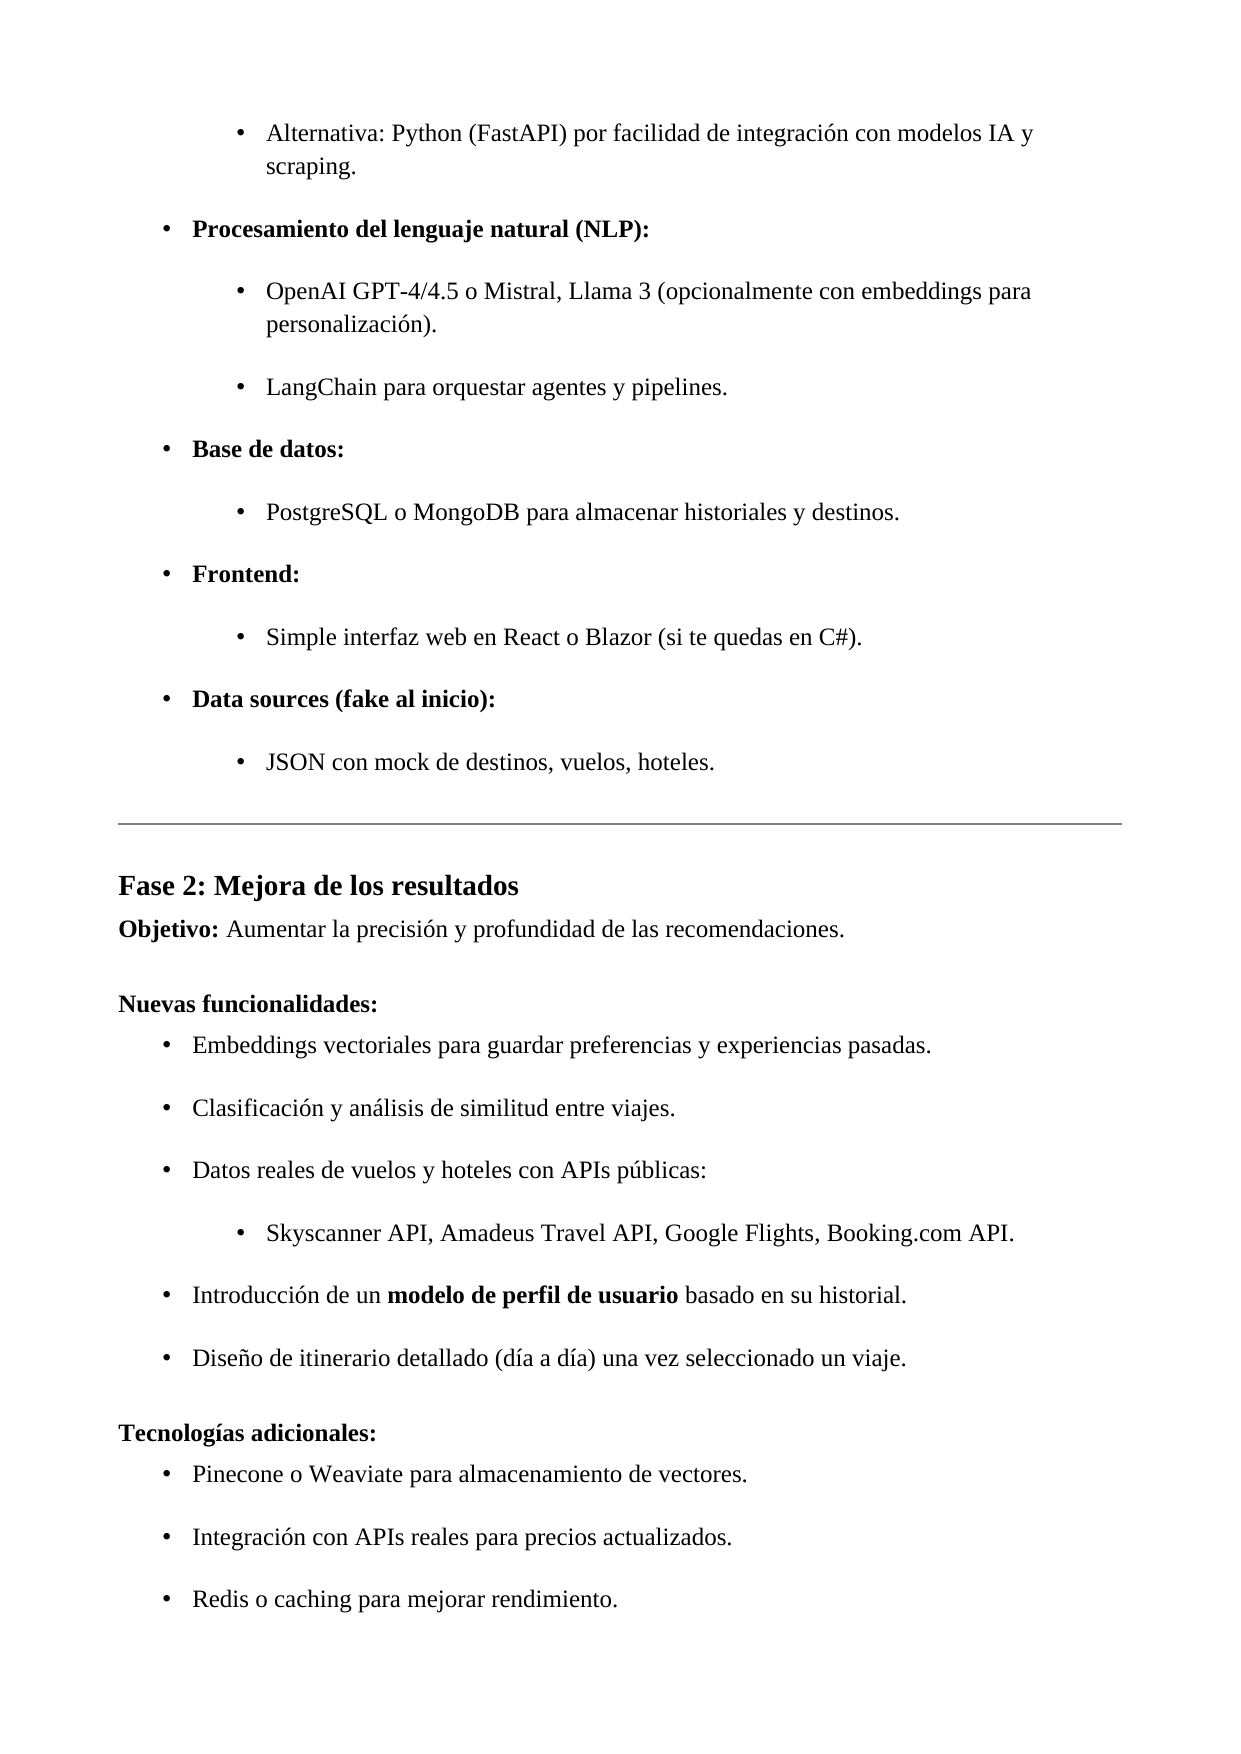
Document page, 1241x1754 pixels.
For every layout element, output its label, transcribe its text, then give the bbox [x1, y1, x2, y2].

list Base de datos: [162, 434, 1122, 463]
text Objetivo: Aumentar la precisión y profundidad de las recomendaciones. [118, 914, 1122, 943]
list Introducción de un modelo de perfil de usuario basado en su historial. [162, 1280, 1122, 1309]
list Alternativa: Python (FastAPI) por facilidad de integración con modelos IA y scraping. [236, 118, 1122, 180]
list JSON con mock de destinos, vuelos, hoteles. [236, 747, 1122, 775]
list OpenAI GPT-4/4.5 o Mistral, Llama 3 (opcionalmente con embeddings para personalización). [236, 276, 1122, 338]
list Integración con APIs reales para precios actualizados. [162, 1522, 1122, 1550]
list Redis o caching para mejorar rendimiento. [162, 1584, 1122, 1613]
subtitle Nuevas funcionalidades: [118, 989, 1122, 1018]
list PostgreSQL o MongoDB para almacenar historiales y destinos. [236, 497, 1122, 525]
list Simple interfaz web en React o Blazor (si te quedas en C#). [236, 622, 1122, 650]
list Diseño de itinerario detallado (día a día) una vez seleccionado un viaje. [162, 1343, 1122, 1372]
list Skyscanner API, Amadeus Travel API, Google Flights, Booking.com API. [236, 1218, 1122, 1247]
list Frontend: [162, 559, 1122, 588]
list Data sources (fake al inicio): [162, 684, 1122, 713]
list Procesamiento del lenguaje natural (NLP): [162, 214, 1122, 242]
list Embeddings vectoriales para guardar preferencias y experiencias pasadas. [162, 1030, 1122, 1059]
list LangChain para orquestar agentes y pipelines. [236, 372, 1122, 400]
list Datos reales de vuelos y hoteles con APIs públicas: [162, 1155, 1122, 1184]
list Clasificación y análisis de similitud entre viajes. [162, 1093, 1122, 1122]
subtitle Tecnologías adicionales: [118, 1418, 1122, 1447]
list Pinecone o Weaviate para almacenamiento de vectores. [162, 1459, 1122, 1488]
subtitle Fase 2: Mejora de los resultados [118, 868, 1122, 902]
